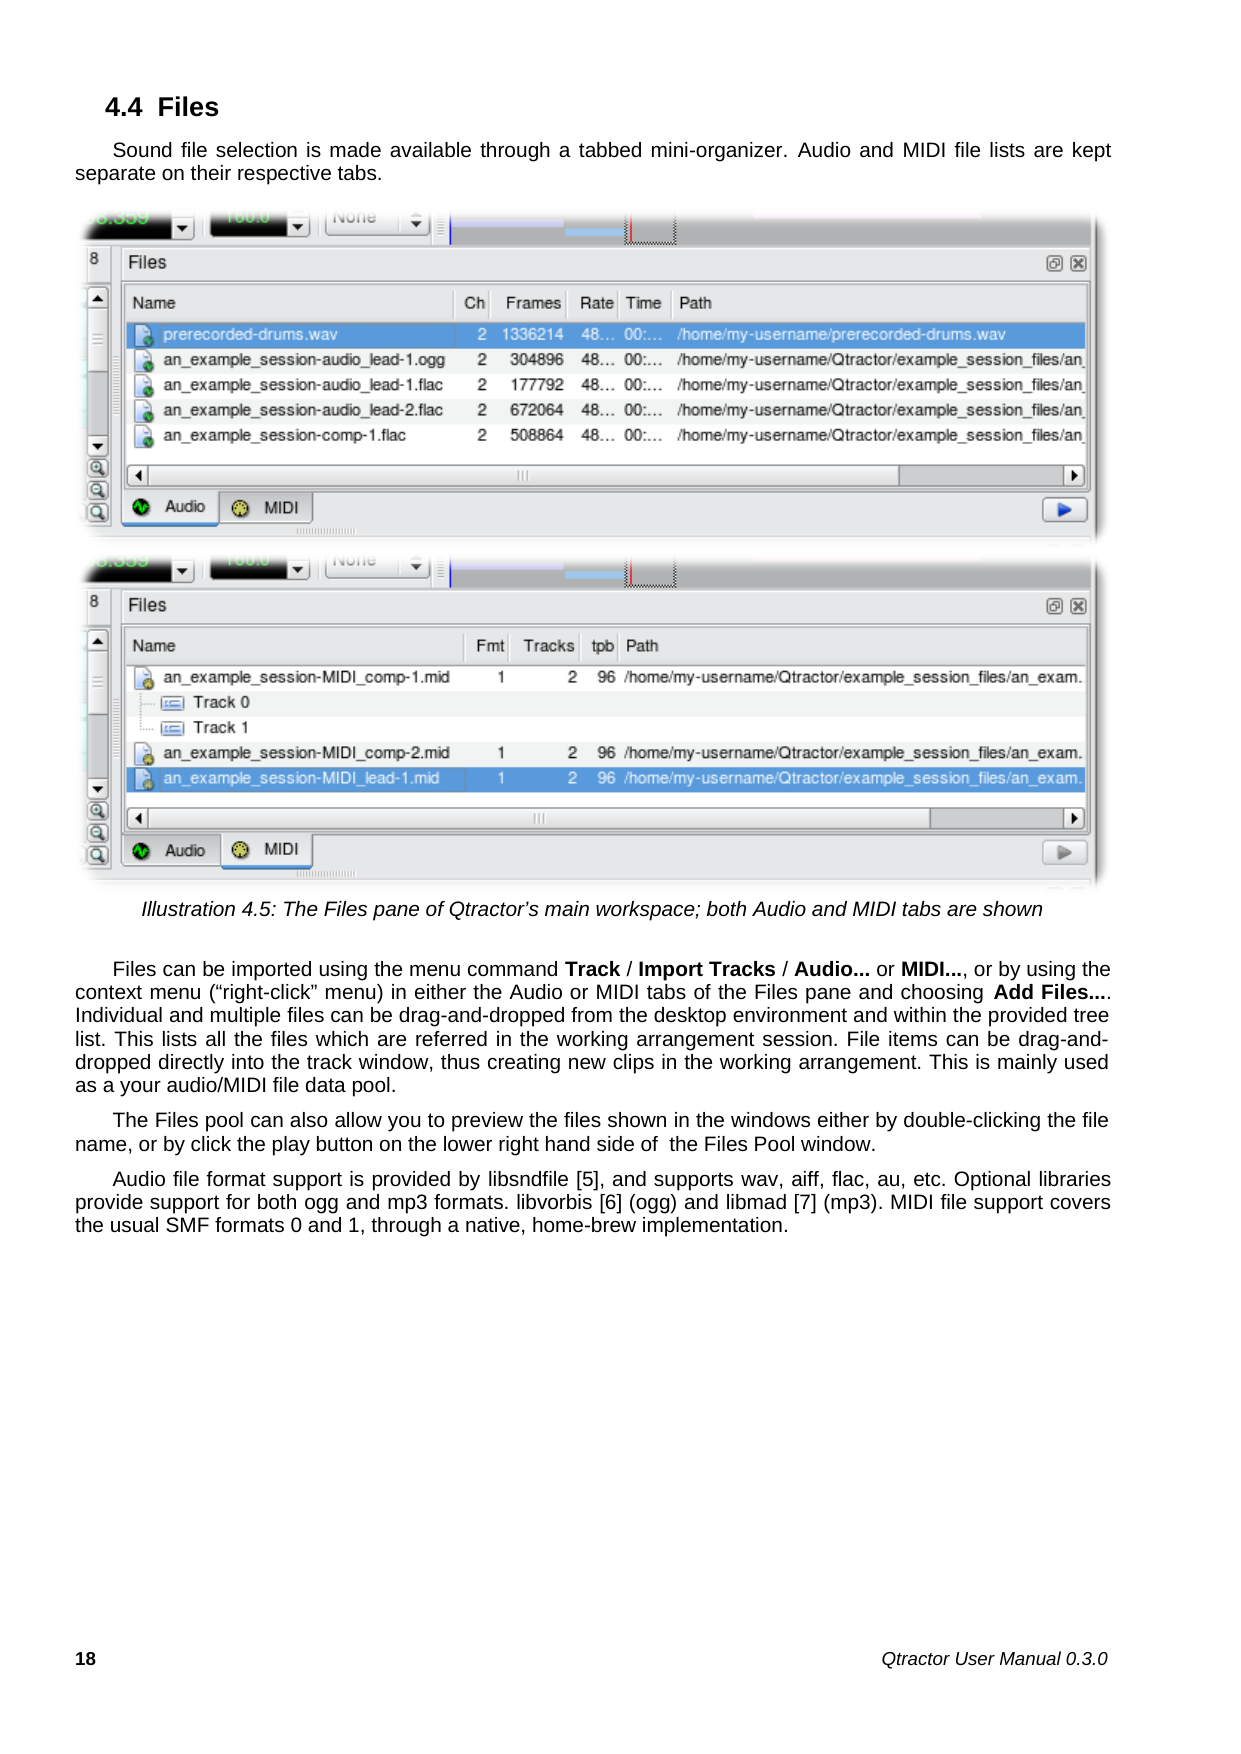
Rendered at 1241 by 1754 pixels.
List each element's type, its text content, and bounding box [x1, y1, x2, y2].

subtitle Files [75, 91, 1112, 122]
text [75, 196, 1112, 208]
text Audio file format support is provided by libsndfile [5], and supports wav, aiff, flac, au, etc. Optional libraries provide support for both ogg and mp3 formats. libvorbis [6] (ogg) and libmad [7] (mp3). MIDI file support covers the usual SMF formats 0 and 1, through a native, home-brew implementation. [75, 1167, 1112, 1237]
text [75, 920, 1112, 927]
text Sound file selection is made available through a tabbed mini-organizer. Audio and MIDI file lists are kept separate on their respective tabs. [75, 138, 1112, 185]
text Files can be imported using the menu command Track / Import Tracks / Audio... or MIDI..., or by using the context menu (“right-click” menu) in either the Audio or MIDI tabs of the Files pane and choosing Add Files.... Individual and multiple files can be drag-and-dropped from the desktop environment and within the provided tree list. This lists all the files which are referred in the working arrangement session. File items can be drag-and-dropped directly into the track window, thus creating new clips in the working arrangement. This is mainly used as a your audio/MIDI file data pool. [75, 927, 1112, 1097]
picture [75, 208, 1112, 898]
text Illustration 4.5: The Files pane of Qtractor’s main workspace; both Audio and MIDI tabs are shown [75, 898, 1112, 920]
text The Files pool can also allow you to preview the files shown in the windows either by double-clicking the file name, or by click the play button on the lower right hand side of the Files Pool window. [75, 1109, 1112, 1155]
